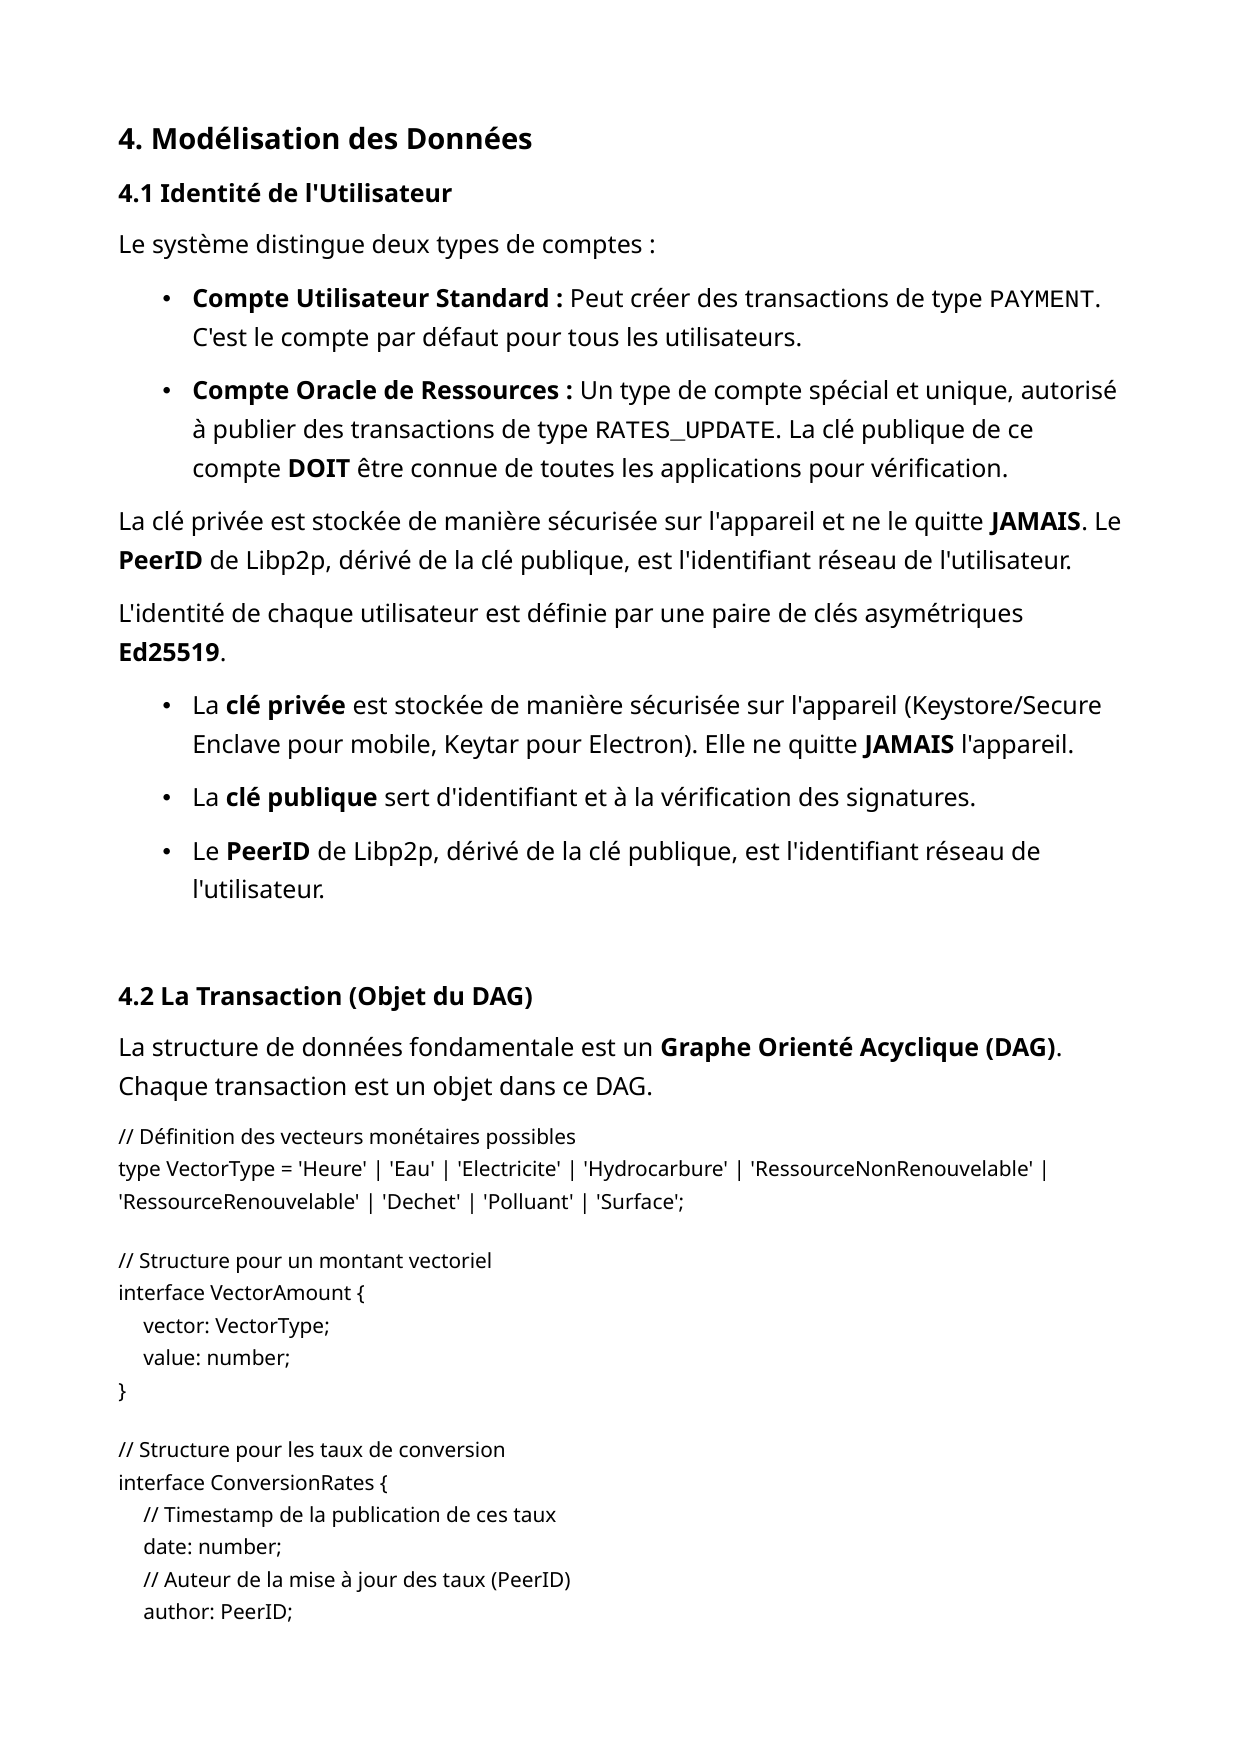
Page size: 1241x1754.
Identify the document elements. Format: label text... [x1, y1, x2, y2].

text // Structure pour les taux de conversion [118, 1435, 1122, 1464]
subtitle 4.1 Identité de l'Utilisateur [118, 176, 1122, 210]
list Le PeerID de Libp2p, dérivé de la clé publique, est l'identifiant réseau de l'utilisateur. [162, 833, 1122, 906]
text // Structure pour un montant vectoriel [118, 1246, 1122, 1274]
text type VectorType = 'Heure' | 'Eau' | 'Electricite' | 'Hydrocarbure' | 'RessourceNonRenouvelable' | 'RessourceRenouvelable' | 'Dechet' | 'Polluant' | 'Surface'; [118, 1154, 1122, 1215]
text La structure de données fondamentale est un Graphe Orienté Acyclique (DAG). Chaque transaction est un objet dans ce DAG. [118, 1030, 1122, 1103]
text // Auteur de la mise à jour des taux (PeerID) [118, 1565, 1122, 1593]
list Compte Oracle de Ressources : Un type de compte spécial et unique, autorisé à publier des transactions de type RATES_UPDATE. La clé publique de ce compte DOIT être connue de toutes les applications pour vérification. [162, 373, 1122, 484]
subtitle 4. Modélisation des Données [118, 118, 1122, 158]
text Le système distingue deux types de comptes : [118, 227, 1122, 261]
text value: number; [118, 1343, 1122, 1372]
list Compte Utilisateur Standard : Peut créer des transactions de type PAYMENT. C'est le compte par défaut pour tous les utilisateurs. [162, 280, 1122, 353]
text L'identité de chaque utilisateur est définie par une paire de clés asymétriques Ed25519. [118, 596, 1122, 669]
text interface VectorAmount { [118, 1278, 1122, 1307]
text interface ConversionRates { [118, 1468, 1122, 1496]
text author: PeerID; [118, 1597, 1122, 1626]
text } [118, 1376, 1122, 1404]
text // Timestamp de la publication de ces taux [118, 1500, 1122, 1528]
text vector: VectorType; [118, 1311, 1122, 1339]
text La clé privée est stockée de manière sécurisée sur l'appareil et ne le quitte JAMAIS. Le PeerID de Libp2p, dérivé de la clé publique, est l'identifiant réseau de l'utilisateur. [118, 504, 1122, 577]
list La clé privée est stockée de manière sécurisée sur l'appareil (Keystore/Secure Enclave pour mobile, Keytar pour Electron). Elle ne quitte JAMAIS l'appareil. [162, 688, 1122, 761]
text // Définition des vecteurs monétaires possibles [118, 1122, 1122, 1151]
text date: number; [118, 1532, 1122, 1561]
subtitle 4.2 La Transaction (Objet du DAG) [118, 979, 1122, 1013]
list La clé publique sert d'identifiant et à la vérification des signatures. [162, 780, 1122, 814]
